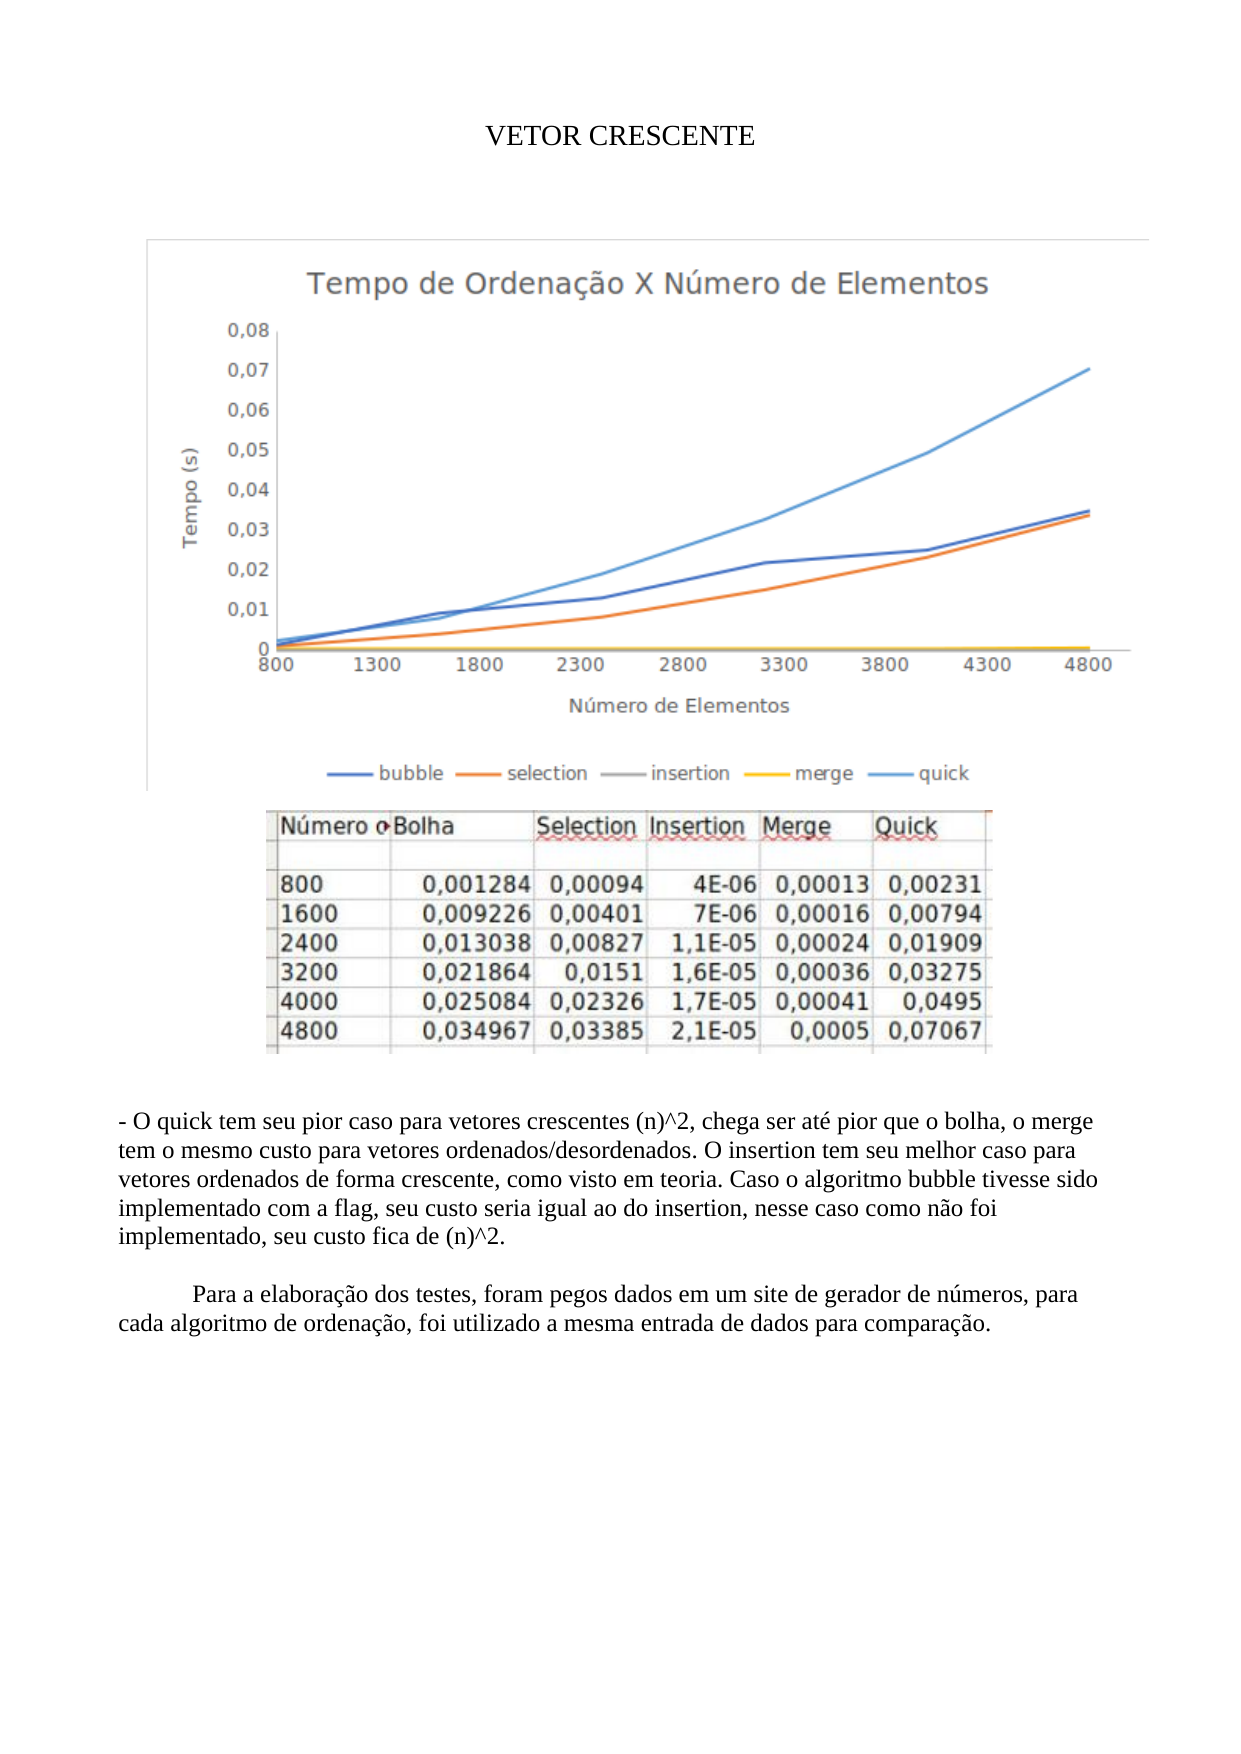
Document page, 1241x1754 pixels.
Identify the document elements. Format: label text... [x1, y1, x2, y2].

text VETOR CRESCENTE [118, 118, 1122, 152]
picture [145, 239, 1150, 791]
text Para a elaboração dos testes, foram pegos dados em um site de gerador de números, para cada algoritmo de ordenação, foi utilizado a mesma entrada de dados para comparação. [118, 1279, 1122, 1336]
text - O quick tem seu pior caso para vetores crescentes (n)^2, chega ser até pior que o bolha, o merge tem o mesmo custo para vetores ordenados/desordenados. O insertion tem seu melhor caso para vetores ordenados de forma crescente, como visto em teoria. Caso o algoritmo bubble tivesse sido implementado com a flag, seu custo seria igual ao do insertion, nesse caso como não foi implementado, seu custo fica de (n)^2. [118, 1106, 1122, 1250]
picture [266, 810, 993, 1054]
